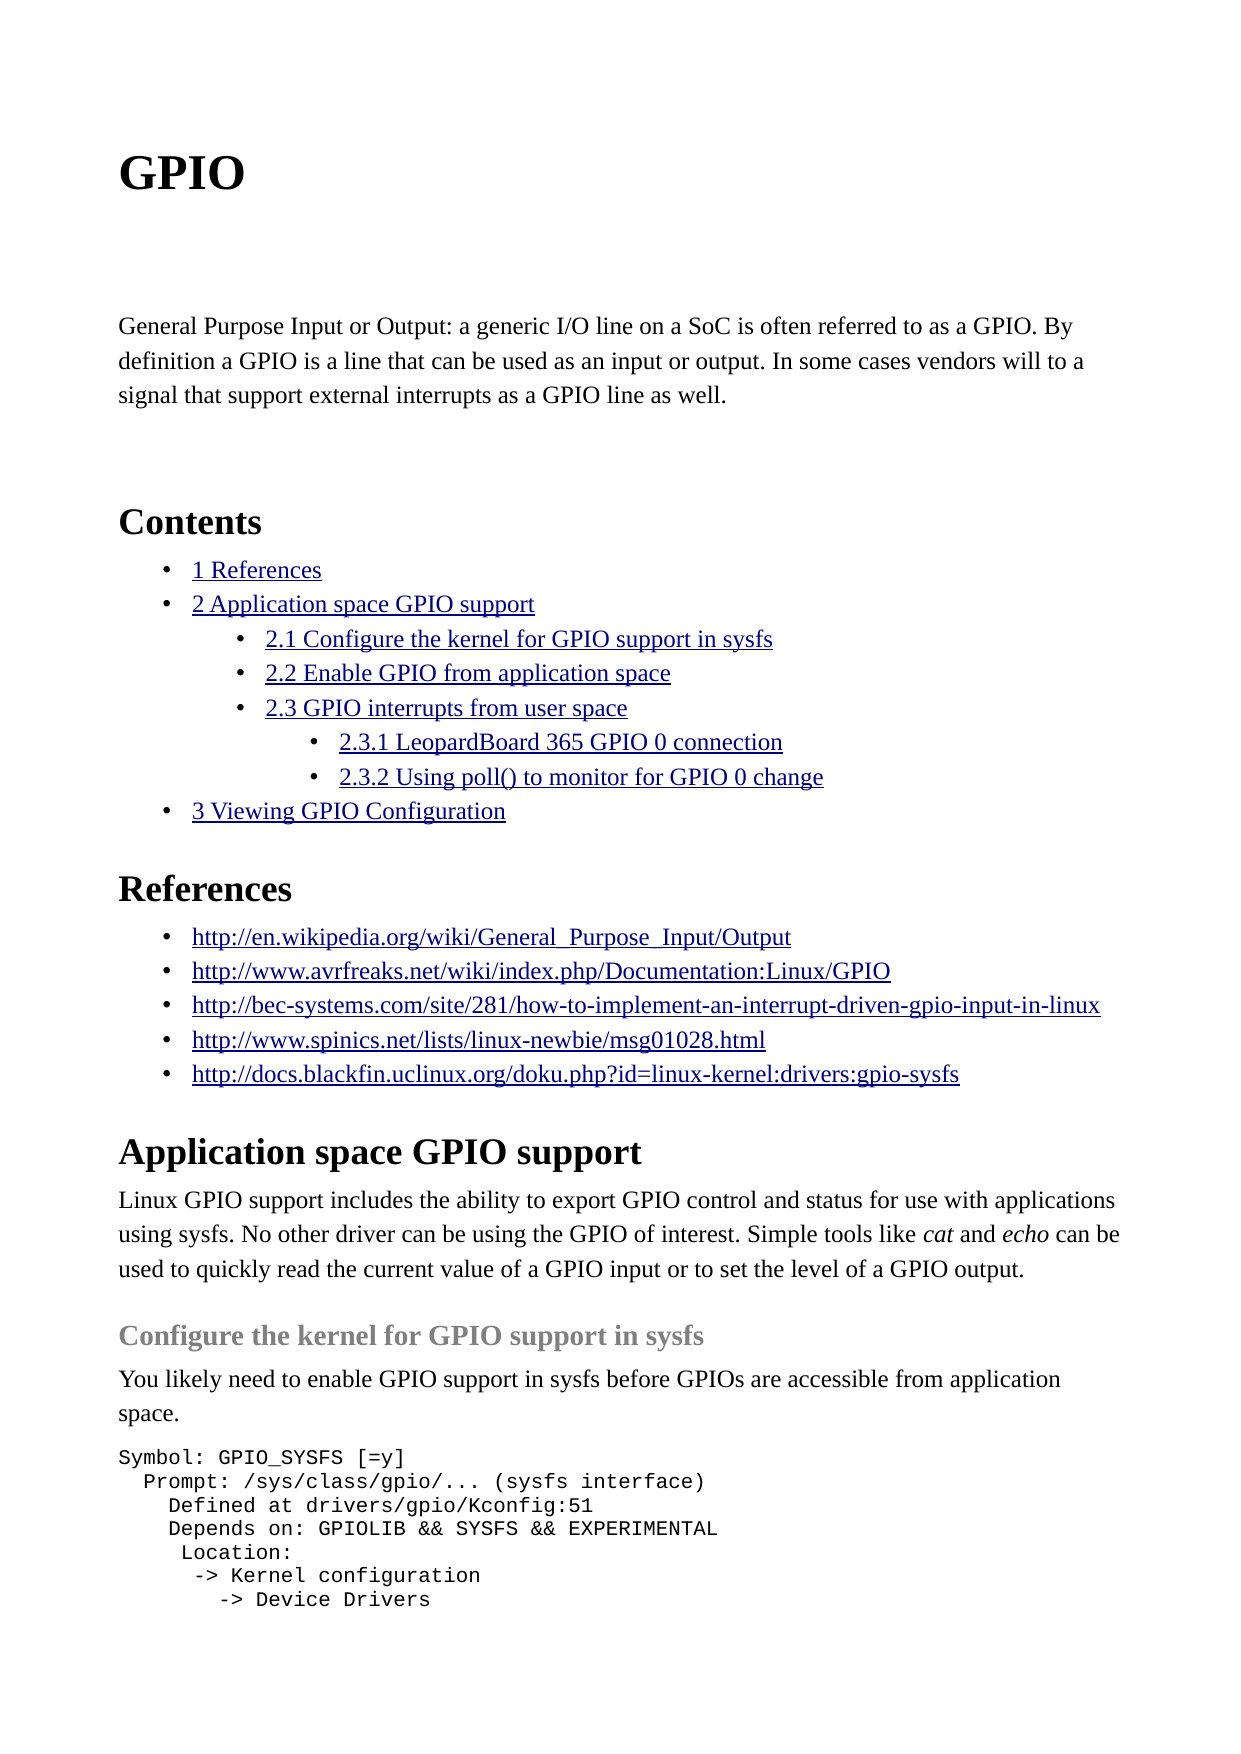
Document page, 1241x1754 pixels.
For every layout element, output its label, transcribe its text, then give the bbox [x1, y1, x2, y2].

list 2.3.1 LeopardBoard 365 GPIO 0 connection [309, 727, 1122, 756]
text Depends on: GPIOLIB && SYSFS && EXPERIMENTAL [118, 1518, 1122, 1542]
subtitle Contents [118, 499, 1122, 542]
text Symbol: GPIO_SYSFS [=y] [118, 1447, 1122, 1471]
list http://www.spinics.net/lists/linux-newbie/msg01028.html [162, 1025, 1122, 1054]
text Defined at drivers/gpio/Kconfig:51 [118, 1494, 1122, 1518]
list http://en.wikipedia.org/wiki/General_Purpose_Input/Output [162, 922, 1122, 950]
list 2.3 GPIO interrupts from user space [236, 693, 1122, 721]
list 2 Application space GPIO support [162, 589, 1122, 618]
list http://bec-systems.com/site/281/how-to-implement-an-interrupt-driven-gpio-input-in-linux [162, 991, 1122, 1019]
subtitle GPIO [118, 143, 1122, 201]
list 3 Viewing GPIO Configuration [162, 796, 1122, 825]
list 2.3.2 Using poll() to monitor for GPIO 0 change [309, 762, 1122, 790]
list 2.1 Configure the kernel for GPIO support in sysfs [236, 624, 1122, 652]
text Location: [118, 1542, 1122, 1566]
subtitle Configure the kernel for GPIO support in sysfs [118, 1318, 1122, 1351]
text You likely need to enable GPIO support in sysfs before GPIOs are accessible from application space. [118, 1364, 1122, 1427]
text Linux GPIO support includes the ability to export GPIO control and status for use with applications using sysfs. No other driver can be using the GPIO of interest. Simple tools like cat and echo can be used to quickly read the current value of a GPIO input or to set the level of a GPIO output. [118, 1185, 1122, 1283]
text Prompt: /sys/class/gpio/... (sysfs interface) [118, 1471, 1122, 1494]
list http://docs.blackfin.uclinux.org/doku.php?id=linux-kernel:drivers:gpio-sysfs [162, 1059, 1122, 1088]
list 1 References [162, 555, 1122, 583]
list 2.2 Enable GPIO from application space [236, 658, 1122, 687]
text General Purpose Input or Output: a generic I/O line on a SoC is often referred to as a GPIO. By definition a GPIO is a line that can be used as an input or output. In some cases vendors will to a signal that support external interrupts as a GPIO line as well. [118, 311, 1122, 409]
subtitle References [118, 866, 1122, 909]
subtitle Application space GPIO support [118, 1129, 1122, 1173]
list http://www.avrfreaks.net/wiki/index.php/Documentation:Linux/GPIO [162, 956, 1122, 985]
text -> Device Drivers [118, 1589, 1122, 1613]
text -> Kernel configuration [118, 1566, 1122, 1589]
